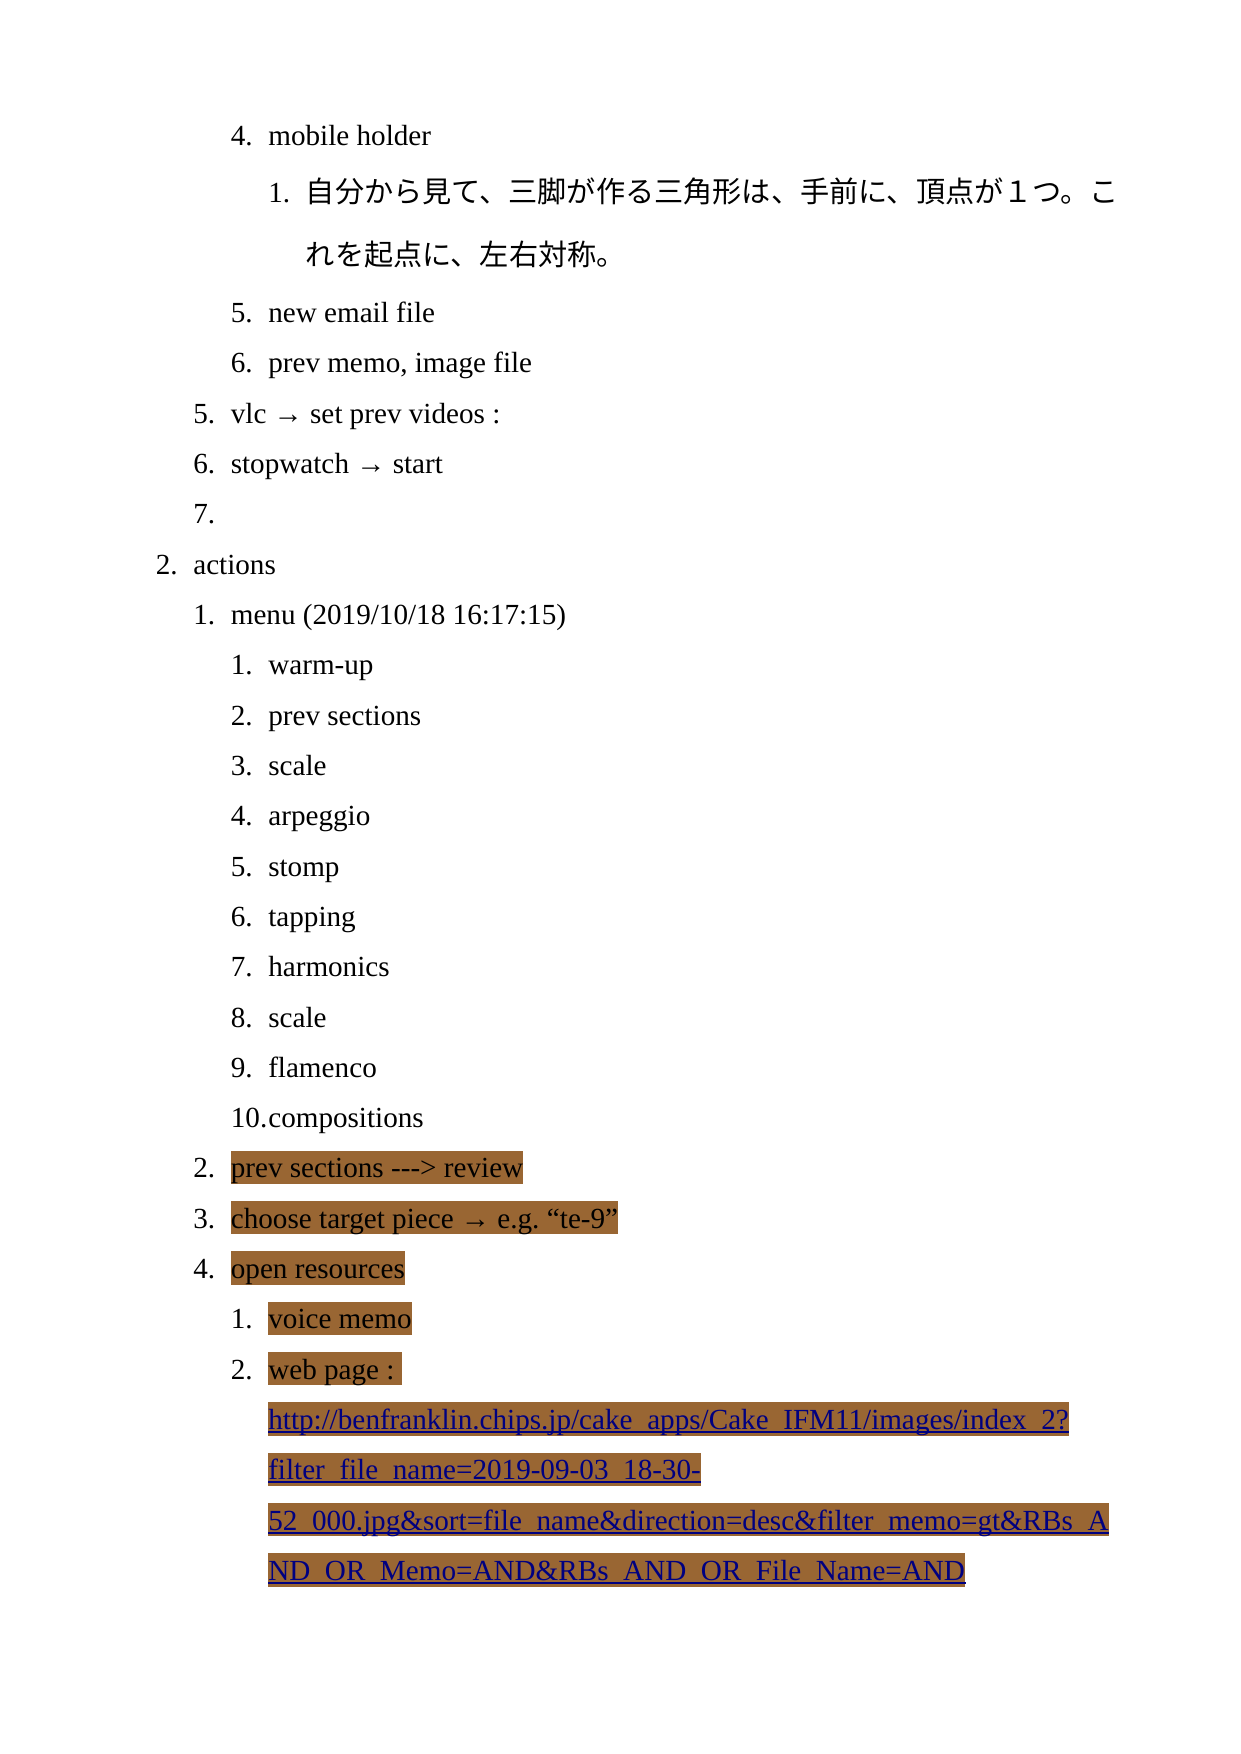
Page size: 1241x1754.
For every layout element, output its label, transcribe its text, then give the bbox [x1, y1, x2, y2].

list 自分から見て、三脚が作る三角形は、手前に、頂点が１つ。これを起点に、左右対称。 [268, 168, 1122, 274]
list new email file [231, 295, 1122, 329]
list compositions [231, 1100, 1122, 1134]
list open resources [193, 1251, 1122, 1285]
list choose target piece → e.g. “te-9” [193, 1201, 1122, 1234]
list stomp [231, 849, 1122, 882]
list vlc → set prev videos : [193, 396, 1122, 429]
list voice memo [231, 1302, 1122, 1335]
list flamenco [231, 1050, 1122, 1083]
list scale [231, 1000, 1122, 1033]
list arpeggio [231, 798, 1122, 832]
list actions [156, 547, 1122, 580]
list tapping [231, 899, 1122, 933]
list prev sections [231, 698, 1122, 731]
list mobile holder [231, 118, 1122, 152]
list web page : http://benfranklin.chips.jp/cake_apps/Cake_IFM11/images/index_2?filter_file_name=2019-09-03_18-30-52_000.jpg&sort=file_name&direction=desc&filter_memo=gt&RBs_AND_OR_Memo=AND&RBs_AND_OR_File_Name=AND [231, 1352, 1122, 1587]
list menu (2019/10/18 16:17:15) [193, 597, 1122, 631]
list warm-up [231, 647, 1122, 681]
list stopwatch → start [193, 446, 1122, 480]
list prev memo, image file [231, 346, 1122, 379]
list prev sections ---> review [193, 1151, 1122, 1184]
list harmonics [231, 949, 1122, 983]
list scale [231, 748, 1122, 782]
